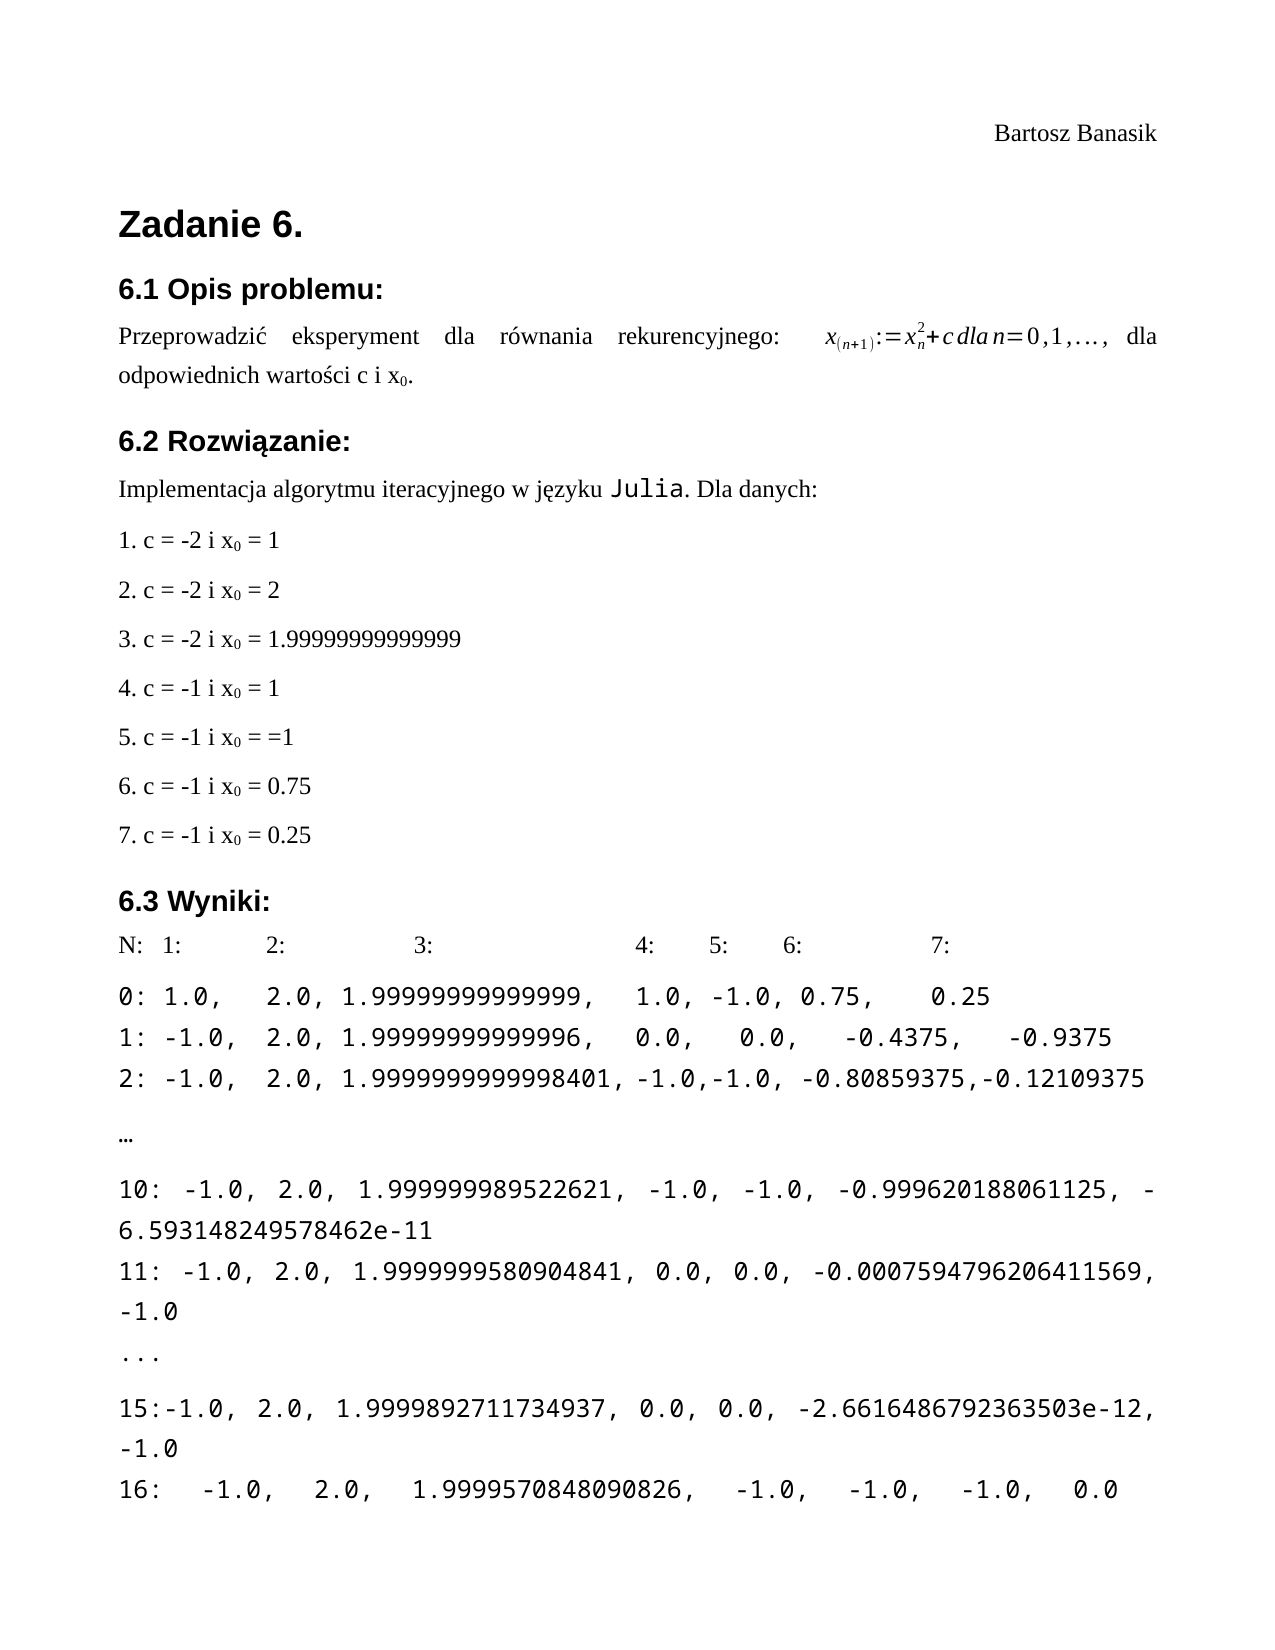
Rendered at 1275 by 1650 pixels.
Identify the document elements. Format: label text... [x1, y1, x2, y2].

text 0: 1.0, 2.0, 1.99999999999999, 1.0, -1.0, 0.75, 0.25 1: -1.0, 2.0, 1.99999999999996, 0.0, 0.0, -0.4375, -0.9375 2: -1.0, 2.0, 1.9999999999998401, -1.0,-1.0, -0.80859375,-0.12109375 [118, 979, 1157, 1095]
text Implementacja algorytmu iteracyjnego w języku Julia. Dla danych: [118, 470, 1157, 504]
text 4. c = -1 i x0 = 1 [118, 673, 1157, 702]
text 1. c = -2 i x0 = 1 [118, 526, 1157, 554]
text 2. c = -2 i x0 = 2 [118, 575, 1157, 603]
text Przeprowadzić eksperyment dla równania rekurencyjnego: dla odpowiednich wartości c i x0. [118, 318, 1157, 389]
text 3. c = -2 i x0 = 1.99999999999999 [118, 624, 1157, 652]
text 6. c = -1 i x0 = 0.75 [118, 771, 1157, 800]
text 7. c = -1 i x0 = 0.25 [118, 820, 1157, 849]
subtitle 6.3 Wyniki: [118, 884, 1157, 917]
text N: 1: 2: 3: 4: 5: 6: 7: [118, 930, 1157, 959]
text 15:-1.0, 2.0, 1.9999892711734937, 0.0, 0.0, -2.6616486792363503e-12, -1.0 16: -1.0, 2.0, 1.9999570848090826, -1.0, -1.0, -1.0, 0.0 [118, 1390, 1157, 1506]
subtitle 6.1 Opis problemu: [118, 272, 1157, 306]
subtitle 6.2 Rozwiązanie: [118, 424, 1157, 458]
text … [118, 1116, 1157, 1150]
text 10: -1.0, 2.0, 1.999999989522621, -1.0, -1.0, -0.999620188061125, -6.593148249578462e-11 11: -1.0, 2.0, 1.9999999580904841, 0.0, 0.0, -0.0007594796206411569, -1.0 ... [118, 1171, 1157, 1369]
text 5. c = -1 i x0 = =1 [118, 722, 1157, 751]
subtitle Zadanie 6. [118, 201, 1157, 245]
